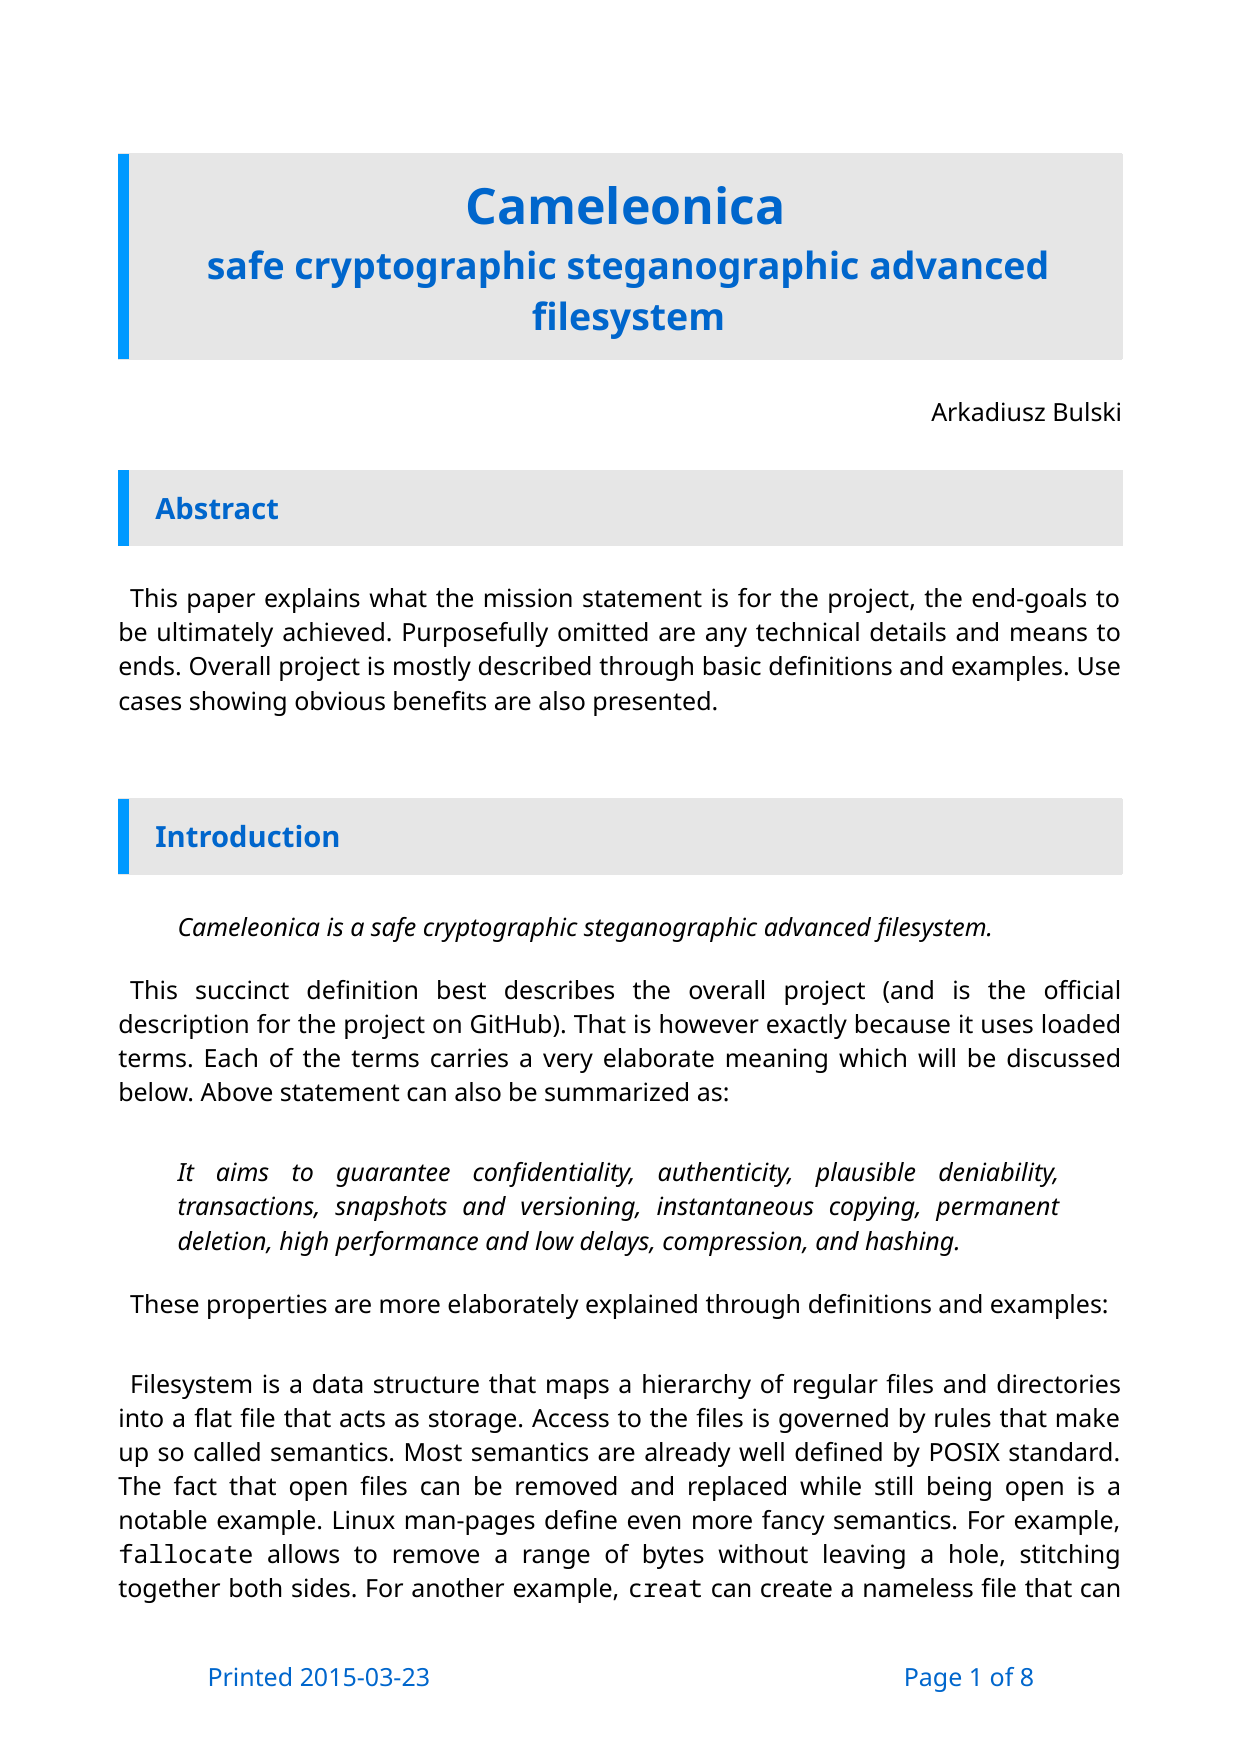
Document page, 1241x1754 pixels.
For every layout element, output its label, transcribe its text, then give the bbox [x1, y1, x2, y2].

text These properties are more elaborately explained through definitions and examples: [118, 1287, 1122, 1321]
title Cameleonica safe cryptographic steganographic advanced filesystem [129, 155, 1122, 359]
subtitle Abstract [129, 471, 1122, 545]
subtitle Introduction [129, 800, 1122, 874]
text Arkadiusz Bulski [118, 395, 1122, 429]
text This paper explains what the mission statement is for the project, the end-goals to be ultimately achieved. Purposefully omitted are any technical details and means to ends. Overall project is mostly described through basic definitions and examples. Use cases showing obvious benefits are also presented. [118, 581, 1122, 717]
text It aims to guarantee confidentiality, authenticity, plausible deniability, transactions, snapshots and versioning, instantaneous copying, permanent deletion, high performance and low delays, compression, and hashing. [177, 1155, 1063, 1257]
text This succinct definition best describes the overall project (and is the official description for the project on GitHub). That is however exactly because it uses loaded terms. Each of the terms carries a very elaborate meaning which will be discussed below. Above statement can also be summarized as: [118, 973, 1122, 1109]
text Filesystem is a data structure that maps a hierarchy of regular files and directories into a flat file that acts as storage. Access to the files is governed by rules that make up so called semantics. Most semantics are already well defined by POSIX standard. The fact that open files can be removed and replaced while still being open is a notable example. Linux man-pages define even more fancy semantics. For example, fallocate allows to remove a range of bytes without leaving a hole, stitching together both sides. For another example, creat can create a nameless file that can [118, 1367, 1122, 1605]
text Cameleonica is a safe cryptographic steganographic advanced filesystem. [177, 909, 1063, 943]
